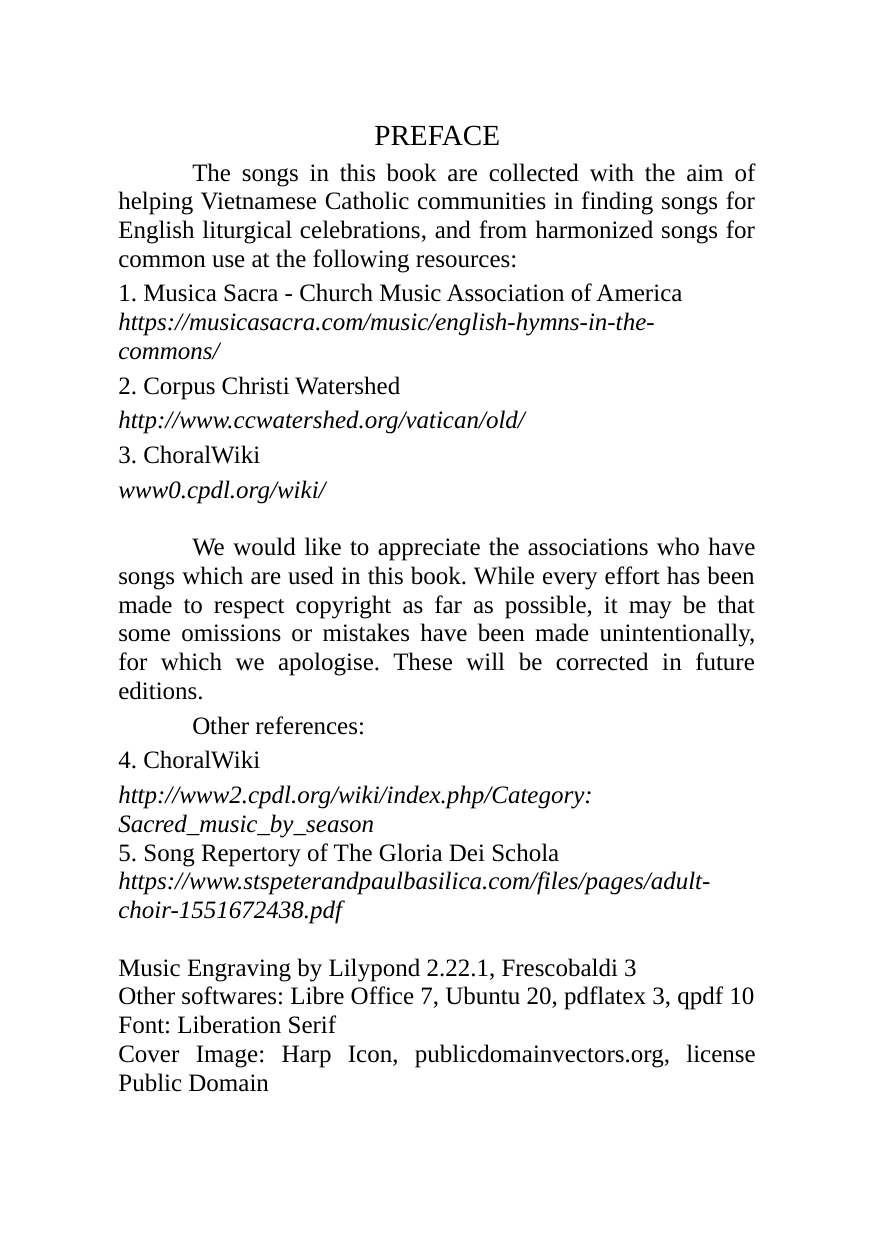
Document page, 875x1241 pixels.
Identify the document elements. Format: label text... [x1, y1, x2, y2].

text Other softwares: Libre Office 7, Ubuntu 20, pdflatex 3, qpdf 10 [118, 981, 756, 1010]
text 3. ChoralWiki [118, 440, 756, 469]
text 5. Song Repertory of The Gloria Dei Schola [118, 838, 756, 866]
text http://www.ccwatershed.org/vatican/old/ [118, 405, 756, 434]
text Other references: [118, 711, 756, 739]
text 1. Musica Sacra - Church Music Association of America [118, 278, 756, 307]
text https://www.stspeterandpaulbasilica.com/files/pages/adult-choir-1551672438.pdf [118, 866, 756, 924]
text www0.cpdl.org/wiki/ [118, 475, 756, 503]
text The songs in this book are collected with the aim of helping Vietnamese Catholic communities in finding songs for English liturgical celebrations, and from harmonized songs for common use at the following resources: [118, 158, 756, 273]
text Music Engraving by Lilypond 2.22.1, Frescobaldi 3 [118, 953, 756, 981]
text PREFACE [118, 118, 756, 152]
text Cover Image: Harp Icon, publicdomainvectors.org, license Public Domain [118, 1039, 756, 1096]
text Font: Liberation Serif [118, 1010, 756, 1039]
text http://www2.cpdl.org/wiki/index.php/Category: Sacred_music_by_season [118, 780, 756, 838]
text https://musicasacra.com/music/english-hymns-in-the-commons/ [118, 307, 756, 365]
text 2. Corpus Christi Watershed [118, 371, 756, 399]
text We would like to appreciate the associations who have songs which are used in this book. While every effort has been made to respect copyright as far as possible, it may be that some omissions or mistakes have been made unintentionally, for which we apologise. These will be corrected in future editions. [118, 532, 756, 705]
text 4. ChoralWiki [118, 745, 756, 774]
